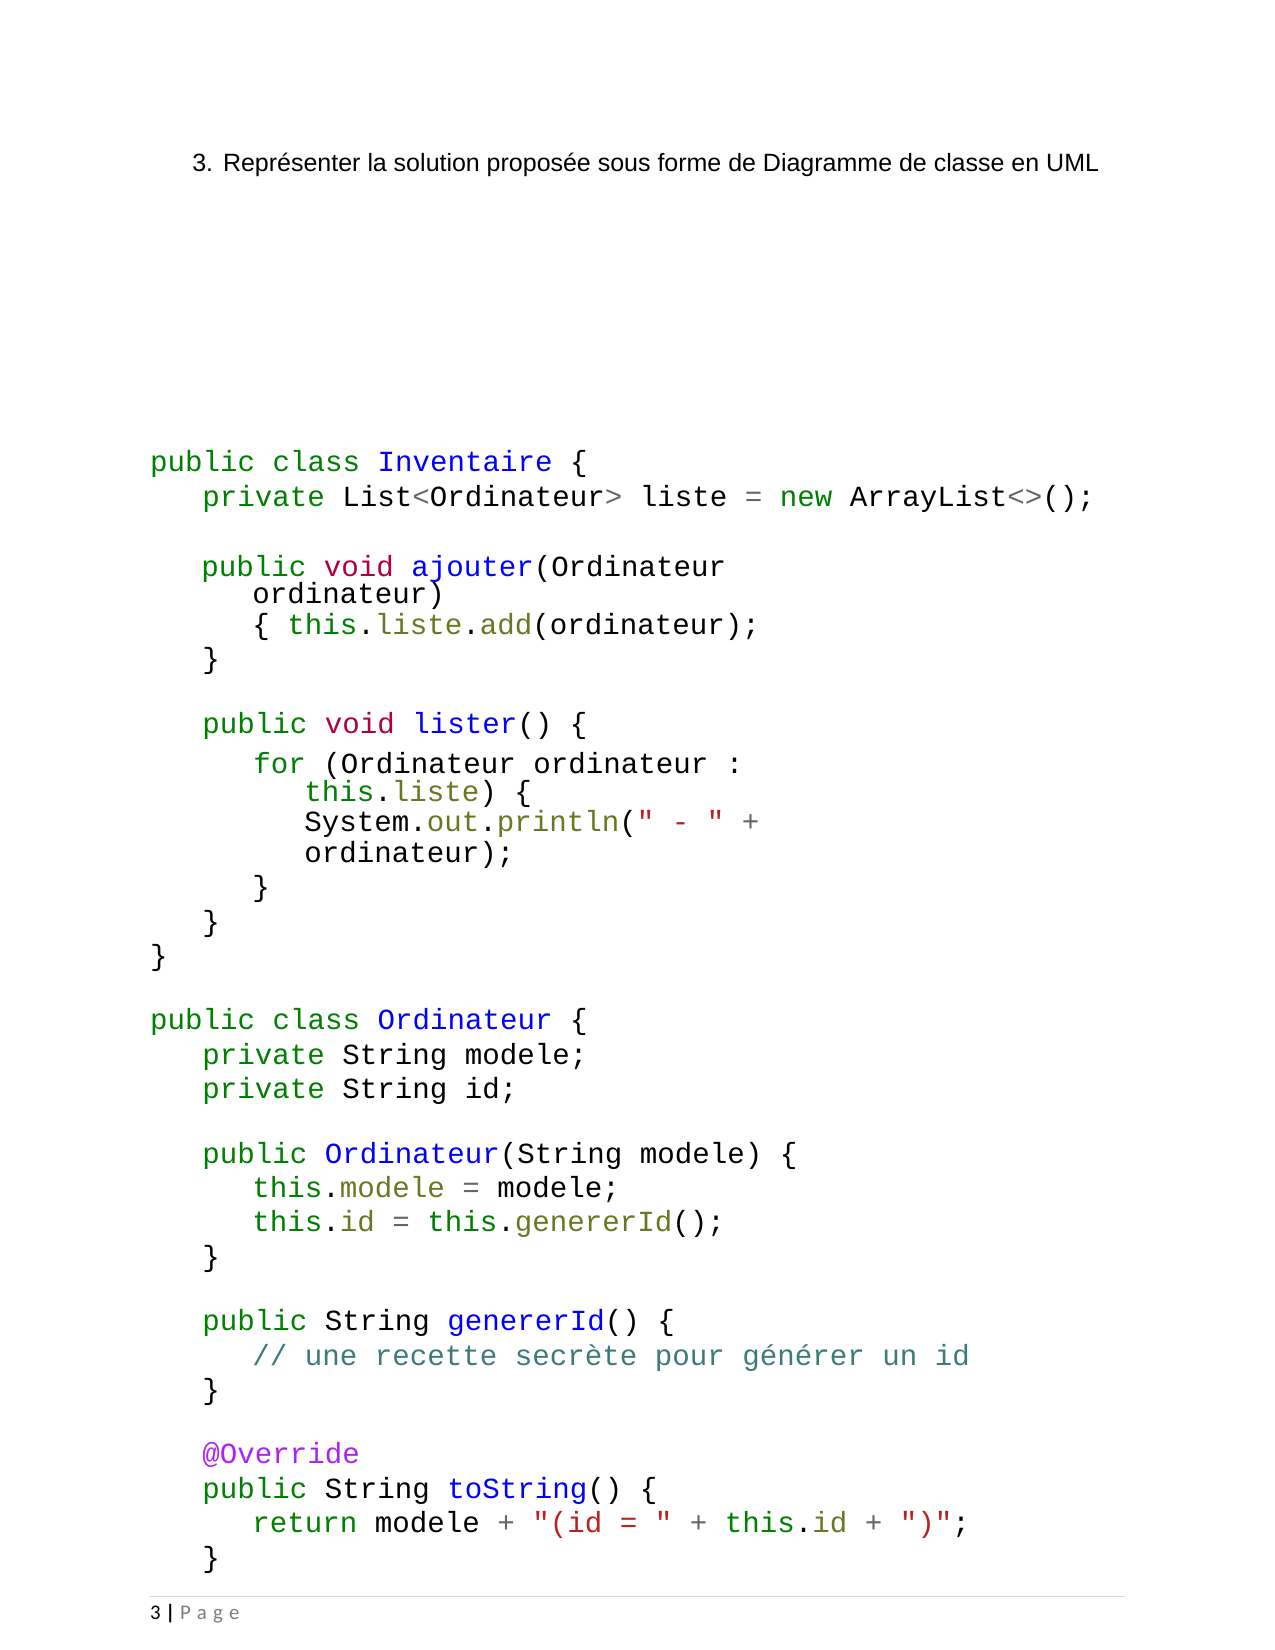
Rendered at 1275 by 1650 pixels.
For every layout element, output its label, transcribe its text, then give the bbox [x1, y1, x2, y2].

text private String modele; [202, 1040, 1125, 1073]
text public class Inventaire { [150, 447, 1125, 480]
list Représenter la solution proposée sous forme de Diagramme de classe en UML [192, 150, 1106, 177]
text public String genererId() { [202, 1306, 1125, 1339]
text } [150, 941, 1125, 974]
text this.id = this.genererId(); [252, 1207, 1125, 1241]
text public void lister() { [202, 709, 1125, 742]
text return modele + "(id = " + this.id + ")"; [252, 1508, 1125, 1541]
text private List<Ordinateur> liste = new ArrayList<>(); [202, 482, 1125, 515]
text } [202, 907, 1125, 940]
text } [202, 1375, 1125, 1408]
text @Override [202, 1439, 1125, 1473]
text } [202, 1543, 1125, 1576]
text public String toString() { [202, 1474, 1125, 1507]
text public class Ordinateur { [150, 1006, 1125, 1038]
text private String id; [202, 1074, 1125, 1107]
text } [252, 872, 1125, 905]
text } [202, 1242, 1125, 1275]
text this.modele = modele; [252, 1173, 1125, 1206]
text public void ajouter(Ordinateur ordinateur) { this.liste.add(ordinateur); [201, 552, 764, 643]
text for (Ordinateur ordinateur : this.liste) { System.out.println(" - " + ordinateur); [253, 749, 804, 871]
text public Ordinateur(String modele) { [202, 1139, 1125, 1172]
text } [202, 644, 1125, 678]
text // une recette secrète pour générer un id [252, 1341, 1125, 1374]
